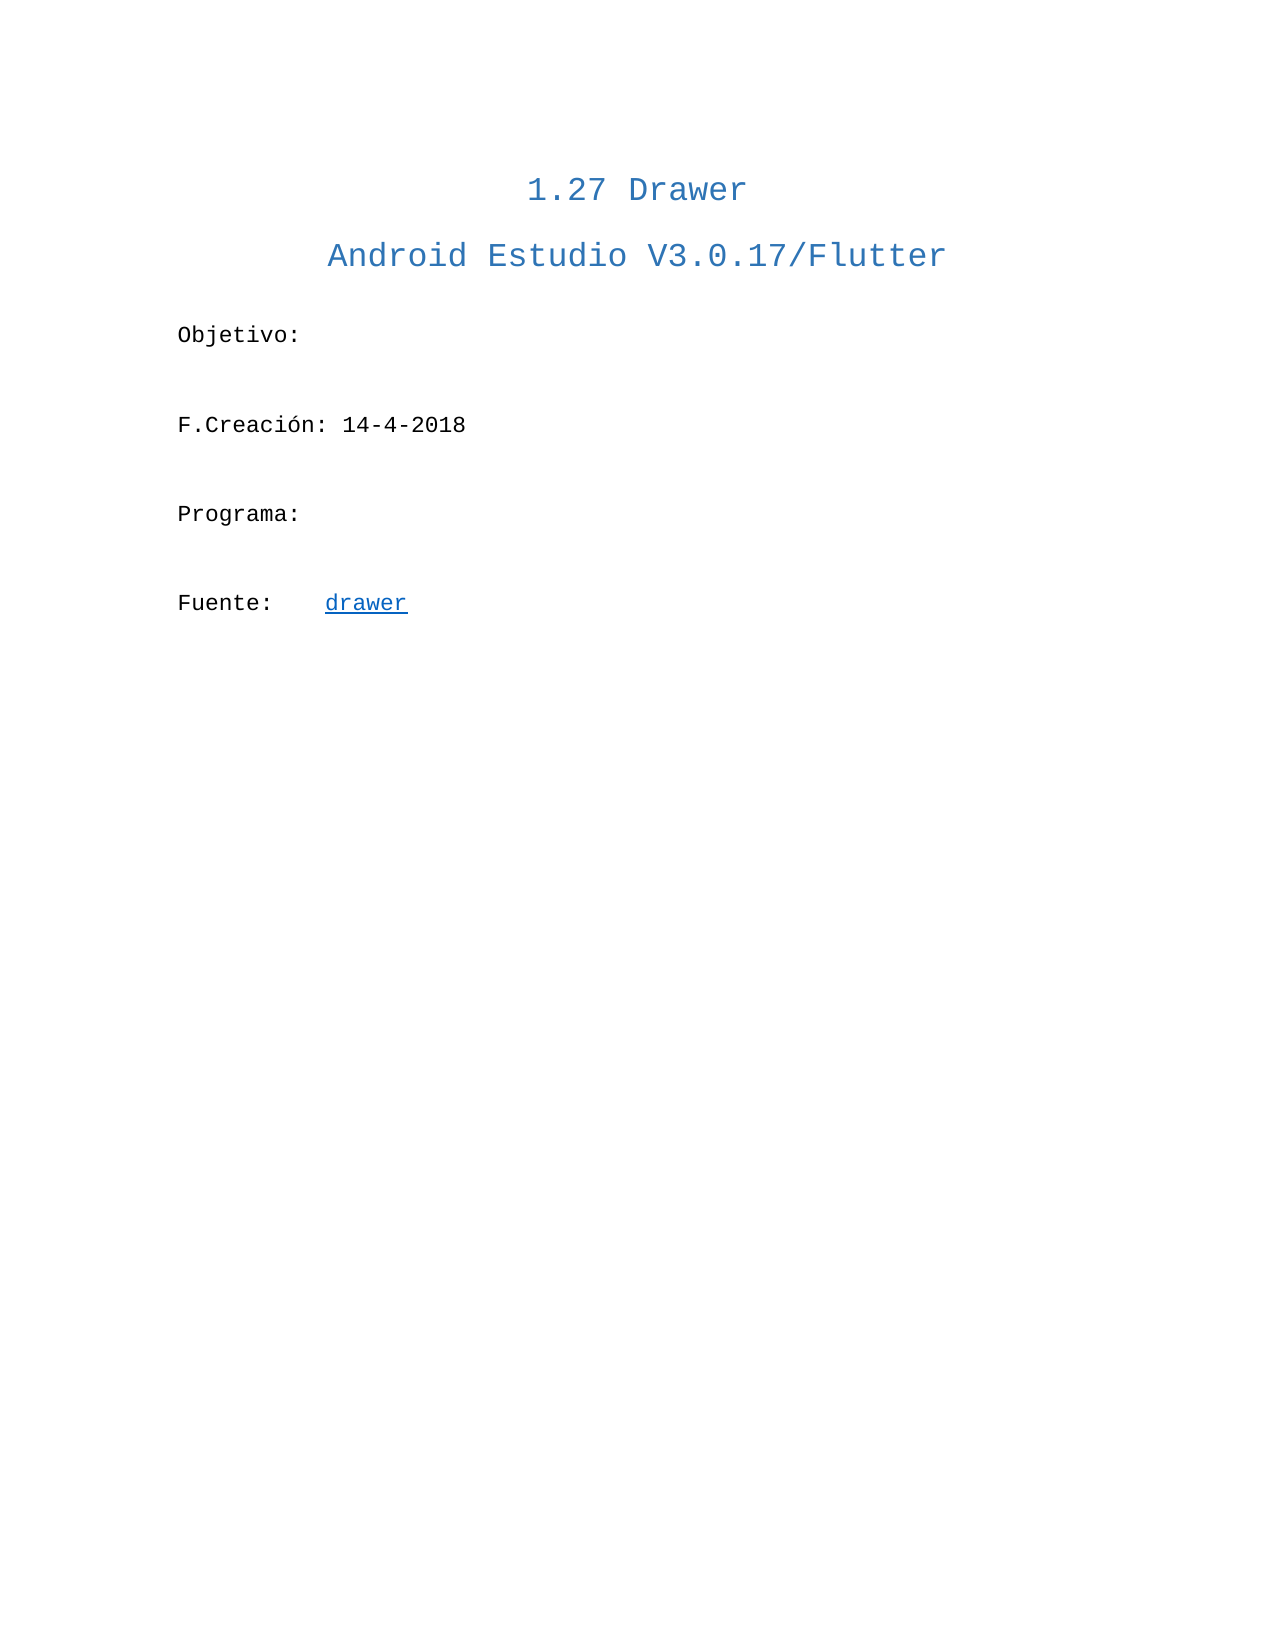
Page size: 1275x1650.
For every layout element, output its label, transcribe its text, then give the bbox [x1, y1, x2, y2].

subtitle Android Estudio V3.0.17/Flutter [177, 238, 1098, 276]
text Fuente: drawer [177, 591, 1098, 617]
text Programa: [177, 502, 1098, 528]
text F.Creación: 14-4-2018 [177, 413, 1098, 439]
subtitle Drawer [177, 173, 1098, 210]
text Objetivo: [177, 324, 1098, 350]
